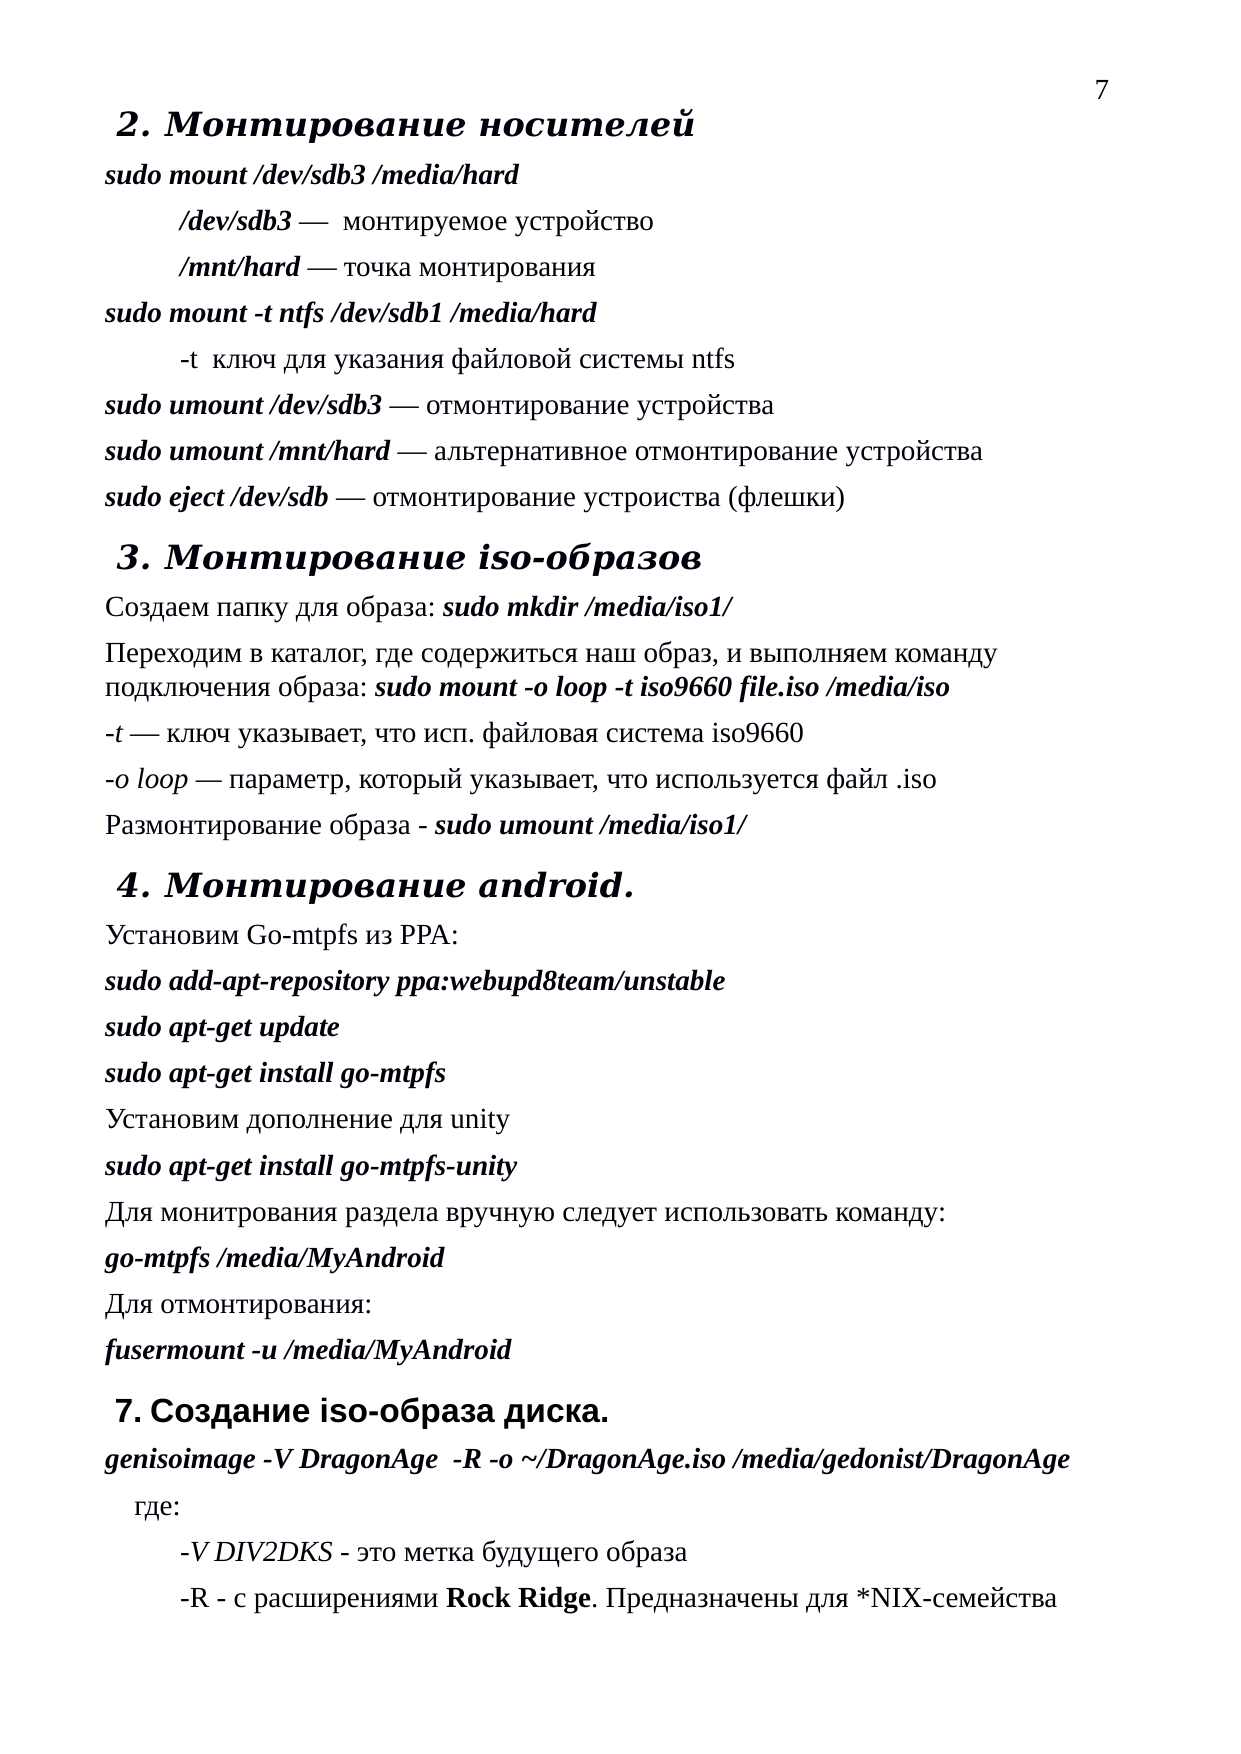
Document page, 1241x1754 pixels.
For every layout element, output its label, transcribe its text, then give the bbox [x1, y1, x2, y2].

text go-mtpfs /media/MyAndroid [105, 1240, 1123, 1273]
text fusermount -u /media/MyAndroid [105, 1332, 1123, 1365]
subtitle Монтирование носителей [105, 105, 1123, 144]
text где: [105, 1488, 1123, 1521]
text Установим дополнение для unity [105, 1102, 1123, 1135]
text Размонтирование образа - sudo umount /media/iso1/ [105, 807, 1123, 841]
text genisoimage -V DragonAge -R -o ~/DragonAge.iso /media/gedonist/DragonAge [105, 1442, 1123, 1475]
text sudo apt-get install go-mtpfs [105, 1056, 1123, 1089]
text sudo umount /mnt/hard — альтернативное отмонтирование устройства [105, 433, 1123, 467]
text -V DIV2DKS - это метка будущего образа [105, 1534, 1123, 1567]
text /dev/sdb3 — монтируемое устройство [105, 203, 1123, 237]
text sudo apt-get update [105, 1009, 1123, 1043]
text -o loop — параметр, который указывает, что используется файл .iso [105, 761, 1123, 795]
text sudo apt-get install go-mtpfs-unity [105, 1148, 1123, 1181]
text Создаем папку для образа: sudo mkdir /media/iso1/ [105, 589, 1123, 623]
text sudo add-apt-repository ppa:webupd8team/unstable [105, 963, 1123, 997]
text /mnt/hard — точка монтирования [105, 249, 1123, 283]
subtitle Монтирование iso-образов [105, 538, 1123, 577]
subtitle Монтирование android. [105, 866, 1123, 905]
text -R - c расширениями Rock Ridge. Предназначены для *NIX-семейства [105, 1580, 1123, 1613]
text sudo mount /dev/sdb3 /media/hard [105, 157, 1123, 191]
text Для отмонтирования: [105, 1286, 1123, 1319]
text Установим Go-mtpfs из PPA: [105, 917, 1123, 951]
text sudo mount -t ntfs /dev/sdb1 /media/hard [105, 295, 1123, 329]
text sudo eject /dev/sdb — отмонтирование устроиства (флешки) [105, 479, 1123, 513]
text Для монитрования раздела вручную следует использовать команду: [105, 1194, 1123, 1227]
text -t — ключ указывает, что исп. файловая система iso9660 [105, 715, 1123, 749]
text -t ключ для указания файловой системы ntfs [105, 341, 1123, 375]
text sudo umount /dev/sdb3 — отмонтирование устройства [105, 387, 1123, 421]
text Переходим в каталог, где содержиться наш образ, и выполняем команду подключения образа: sudo mount -o loop -t iso9660 file.iso /media/iso [105, 636, 1123, 703]
subtitle Создание iso-образа диска. [105, 1390, 1123, 1429]
